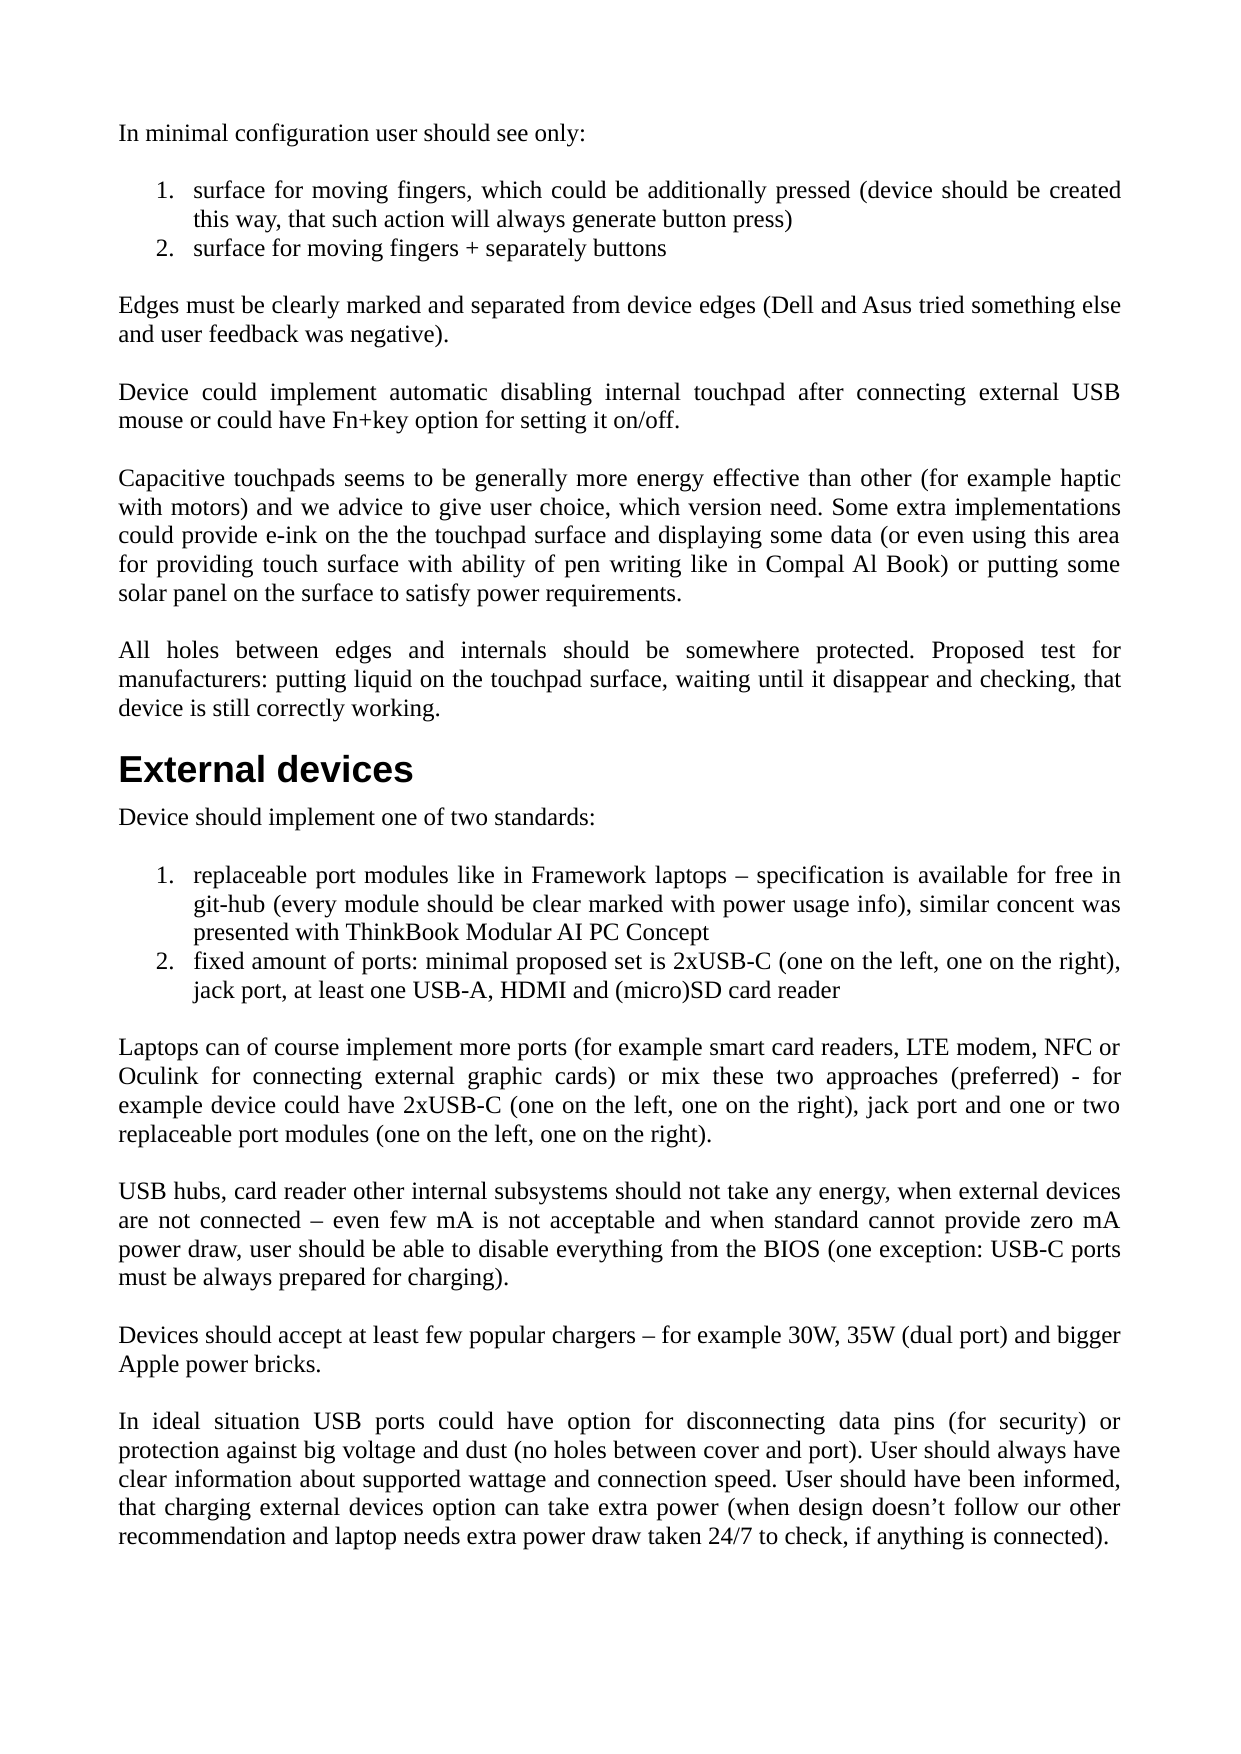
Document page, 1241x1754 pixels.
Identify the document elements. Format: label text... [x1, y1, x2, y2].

text Device should implement one of two standards: [118, 802, 1122, 831]
text In minimal configuration user should see only: [118, 118, 1122, 147]
text Capacitive touchpads seems to be generally more energy effective than other (for example haptic with motors) and we advice to give user choice, which version need. Some extra implementations could provide e-ink on the the touchpad surface and displaying some data (or even using this area for providing touch surface with ability of pen writing like in Compal Al Book) or putting some solar panel on the surface to satisfy power requirements. [118, 463, 1122, 607]
list fixed amount of ports: minimal proposed set is 2xUSB-C (one on the left, one on the right), jack port, at least one USB-A, HDMI and (micro)SD card reader [156, 946, 1122, 1004]
list replaceable port modules like in Framework laptops – specification is available for free in git-hub (every module should be clear marked with power usage info), similar concent was presented with ThinkBook Modular AI PC Concept [156, 860, 1122, 946]
text Edges must be clearly marked and separated from device edges (Dell and Asus tried something else and user feedback was negative). [118, 291, 1122, 348]
text USB hubs, card reader other internal subsystems should not take any energy, when external devices are not connected – even few mA is not acceptable and when standard cannot provide zero mA power draw, user should be able to disable everything from the BIOS (one exception: USB-C ports must be always prepared for charging). [118, 1176, 1122, 1291]
text In ideal situation USB ports could have option for disconnecting data pins (for security) or protection against big voltage and dust (no holes between cover and port). User should always have clear information about supported wattage and connection speed. User should have been informed, that charging external devices option can take extra power (when design doesn’t follow our other recommendation and laptop needs extra power draw taken 24/7 to check, if anything is connected). [118, 1406, 1122, 1550]
text Laptops can of course implement more ports (for example smart card readers, LTE modem, NFC or Oculink for connecting external graphic cards) or mix these two approaches (preferred) - for example device could have 2xUSB-C (one on the left, one on the right), jack port and one or two replaceable port modules (one on the left, one on the right). [118, 1032, 1122, 1147]
text Devices should accept at least few popular chargers – for example 30W, 35W (dual port) and bigger Apple power bricks. [118, 1320, 1122, 1377]
list surface for moving fingers, which could be additionally pressed (device should be created this way, that such action will always generate button press) [156, 176, 1122, 233]
subtitle External devices [118, 747, 1122, 790]
text All holes between edges and internals should be somewhere protected. Proposed test for manufacturers: putting liquid on the touchpad surface, waiting until it disappear and checking, that device is still correctly working. [118, 636, 1122, 722]
list surface for moving fingers + separately buttons [156, 233, 1122, 262]
text Device could implement automatic disabling internal touchpad after connecting external USB mouse or could have Fn+key option for setting it on/off. [118, 377, 1122, 434]
